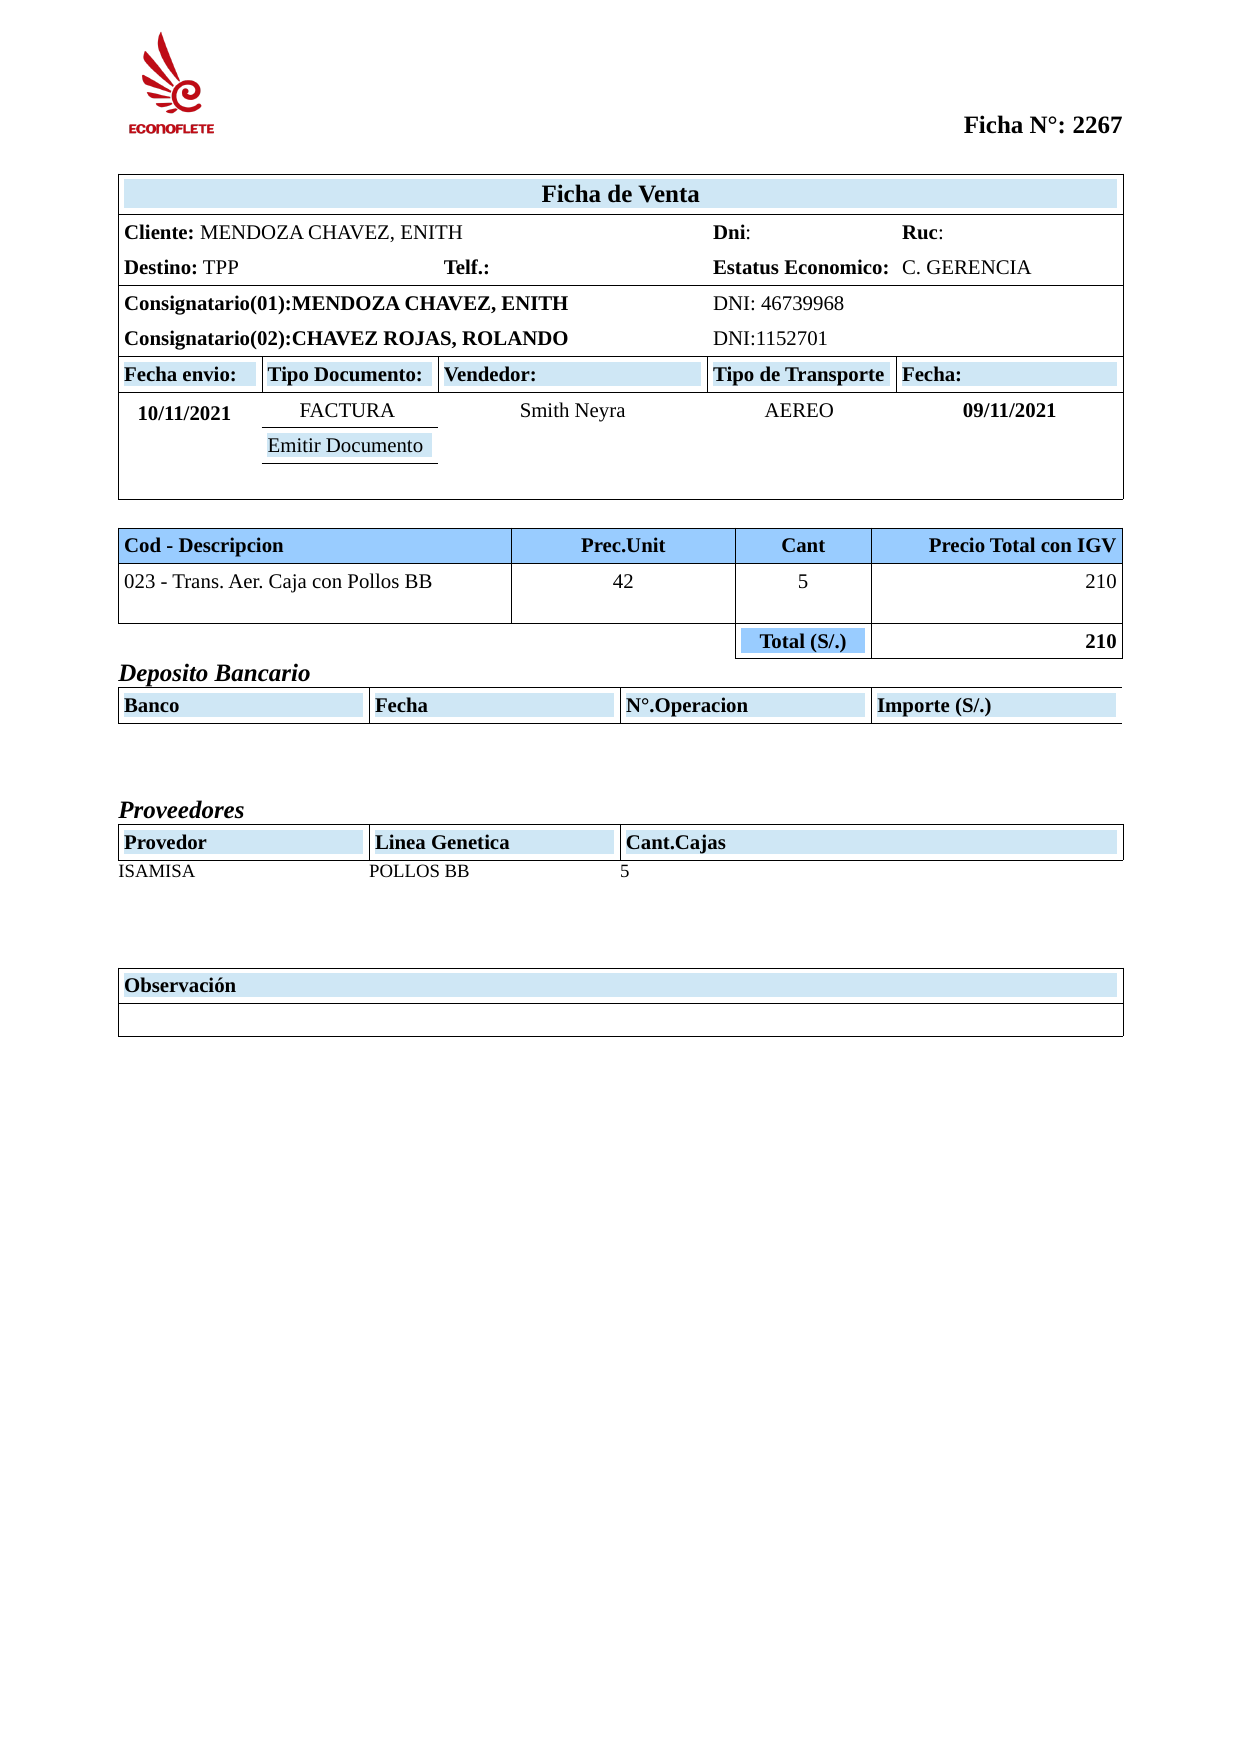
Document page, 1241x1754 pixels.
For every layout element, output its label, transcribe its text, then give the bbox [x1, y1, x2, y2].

table_cell [118, 903, 369, 924]
table_cell [620, 771, 871, 795]
table_cell DNI:1152701 [707, 321, 1123, 356]
table_cell [369, 771, 620, 795]
table_cell [119, 1004, 1123, 1036]
table_header Ficha de Venta [119, 175, 1123, 214]
table_cell Consignatario(02):CHAVEZ ROJAS, ROLANDO [119, 321, 707, 356]
table_cell [369, 724, 620, 747]
table_header Observación [119, 969, 1123, 1003]
table_cell [118, 624, 511, 658]
table_cell 09/11/2021 [896, 393, 1123, 498]
table_cell Smith Neyra [438, 393, 707, 498]
table_cell Destino: TPP [119, 249, 438, 285]
table_cell [620, 881, 1123, 903]
table_cell 023 - Trans. Aer. Caja con Pollos BB [119, 564, 511, 623]
table_cell [620, 946, 1123, 967]
picture [118, 31, 225, 134]
table_cell [620, 903, 1123, 924]
table_cell [118, 946, 369, 967]
table_cell 5 [736, 564, 871, 623]
table_cell [118, 924, 369, 946]
table_cell [511, 624, 735, 658]
table_cell [620, 747, 871, 771]
table_cell Consignatario(01):MENDOZA CHAVEZ, ENITH [119, 286, 707, 321]
table_cell Fecha: [897, 357, 1123, 392]
table_header Fecha [370, 688, 620, 723]
table_header Provedor [119, 825, 369, 859]
table_cell [118, 881, 369, 903]
table_cell Vendedor: [439, 357, 707, 392]
table_cell Total (S/.) [736, 624, 871, 658]
table_cell POLLOS BB [369, 861, 620, 881]
table_header Cod - Descripcion [119, 529, 511, 563]
table_cell AEREO [707, 393, 896, 498]
table_cell 210 [872, 624, 1122, 658]
table_cell [262, 464, 438, 498]
table_cell ISAMISA [118, 861, 369, 881]
table_header Linea Genetica [370, 825, 620, 859]
table_cell Estatus Economico: [707, 249, 896, 285]
table_cell Dni: [707, 215, 896, 249]
table_cell Ruc: [896, 215, 1123, 249]
table_cell Cliente: MENDOZA CHAVEZ, ENITH [119, 215, 707, 249]
table_cell 42 [512, 564, 735, 623]
table_cell [118, 771, 369, 795]
text Proveedores [118, 795, 1122, 824]
table_header Prec.Unit [512, 529, 735, 563]
text Deposito Bancario [118, 658, 1122, 687]
table_cell [369, 946, 620, 967]
table_cell [369, 924, 620, 946]
table_cell [369, 903, 620, 924]
table_header Cant [736, 529, 871, 563]
table_cell Tipo Documento: [263, 357, 438, 392]
table_cell [118, 747, 369, 771]
table_cell C. GERENCIA [896, 249, 1123, 285]
table_cell 5 [620, 861, 1123, 881]
table_cell DNI: 46739968 [707, 286, 1123, 321]
table_cell 210 [872, 564, 1122, 623]
table_cell [871, 747, 1122, 771]
table_header N°.Operacion [621, 688, 871, 723]
table_cell Telf.: [438, 249, 707, 285]
table_header Cant.Cajas [621, 825, 1123, 859]
table_cell [369, 881, 620, 903]
table_cell FACTURA [262, 393, 438, 427]
table_cell [620, 924, 1123, 946]
table_cell [871, 724, 1122, 747]
table_cell Fecha envio: [119, 357, 262, 392]
table_header Banco [119, 688, 369, 723]
table_cell [620, 724, 871, 747]
table_cell [871, 771, 1122, 795]
table_header Precio Total con IGV [872, 529, 1122, 563]
table_cell 10/11/2021 [119, 393, 262, 498]
table_cell [118, 724, 369, 747]
table_header Importe (S/.) [872, 688, 1122, 723]
table_cell [369, 747, 620, 771]
table_cell Tipo de Transporte [708, 357, 896, 392]
table_cell Emitir Documento [262, 428, 438, 463]
